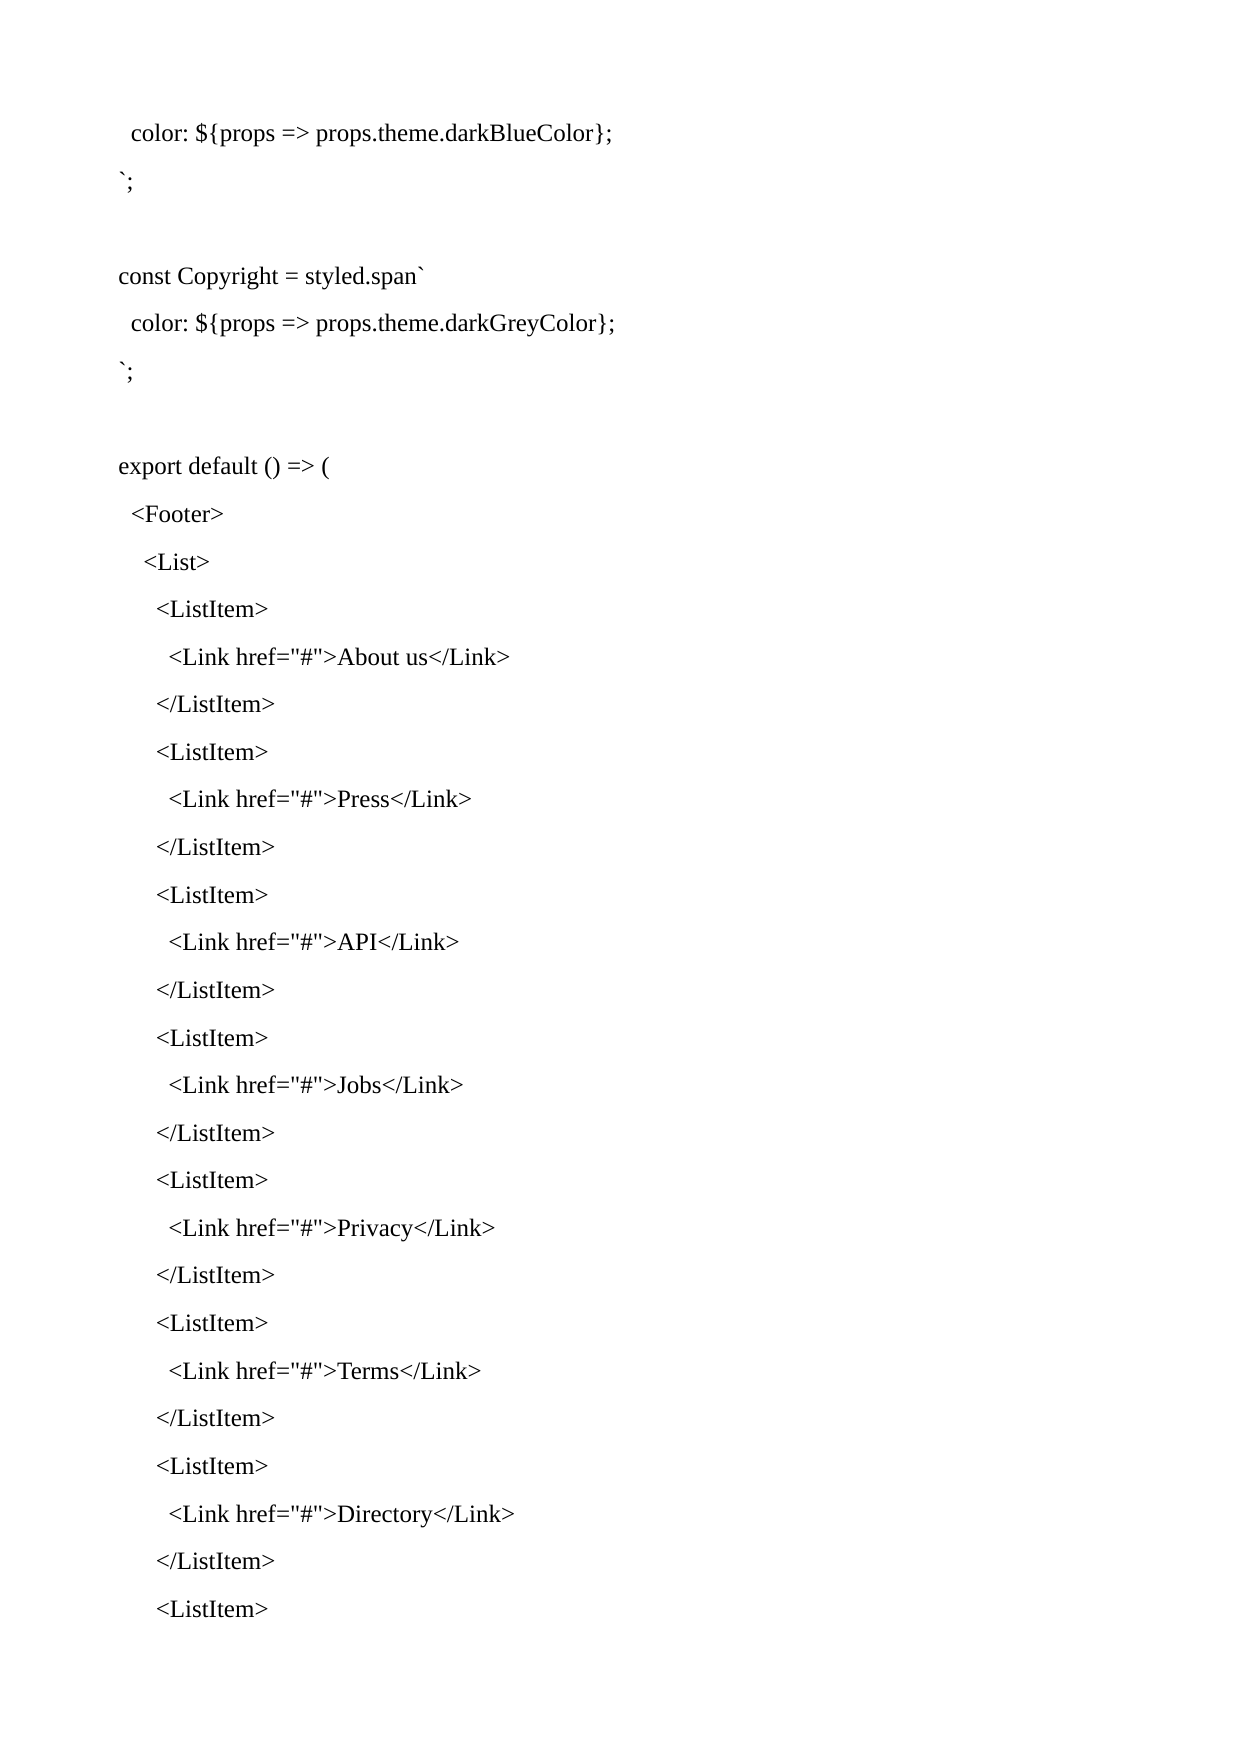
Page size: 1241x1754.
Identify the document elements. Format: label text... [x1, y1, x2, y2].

text <Link href="#">Privacy</Link> [118, 1213, 1122, 1242]
text <Link href="#">Press</Link> [118, 784, 1122, 813]
text <ListItem> [118, 1451, 1122, 1480]
text </ListItem> [118, 1546, 1122, 1575]
text <ListItem> [118, 737, 1122, 766]
text export default () => ( [118, 451, 1122, 480]
text <List> [118, 547, 1122, 575]
text <Footer> [118, 499, 1122, 528]
text const Copyright = styled.span` [118, 261, 1122, 290]
text <ListItem> [118, 594, 1122, 623]
text </ListItem> [118, 1261, 1122, 1289]
text </ListItem> [118, 832, 1122, 861]
text </ListItem> [118, 975, 1122, 1004]
text <Link href="#">API</Link> [118, 927, 1122, 956]
text </ListItem> [118, 1118, 1122, 1147]
text <Link href="#">Jobs</Link> [118, 1070, 1122, 1099]
text color: ${props => props.theme.darkGreyColor}; [118, 308, 1122, 337]
text </ListItem> [118, 1403, 1122, 1432]
text <Link href="#">About us</Link> [118, 642, 1122, 671]
text `; [118, 356, 1122, 385]
text `; [118, 166, 1122, 194]
text <ListItem> [118, 1594, 1122, 1623]
text <ListItem> [118, 880, 1122, 908]
text <Link href="#">Directory</Link> [118, 1499, 1122, 1527]
text <ListItem> [118, 1308, 1122, 1337]
text <ListItem> [118, 1165, 1122, 1194]
text </ListItem> [118, 689, 1122, 718]
text <ListItem> [118, 1023, 1122, 1051]
text <Link href="#">Terms</Link> [118, 1356, 1122, 1384]
text color: ${props => props.theme.darkBlueColor}; [118, 118, 1122, 147]
